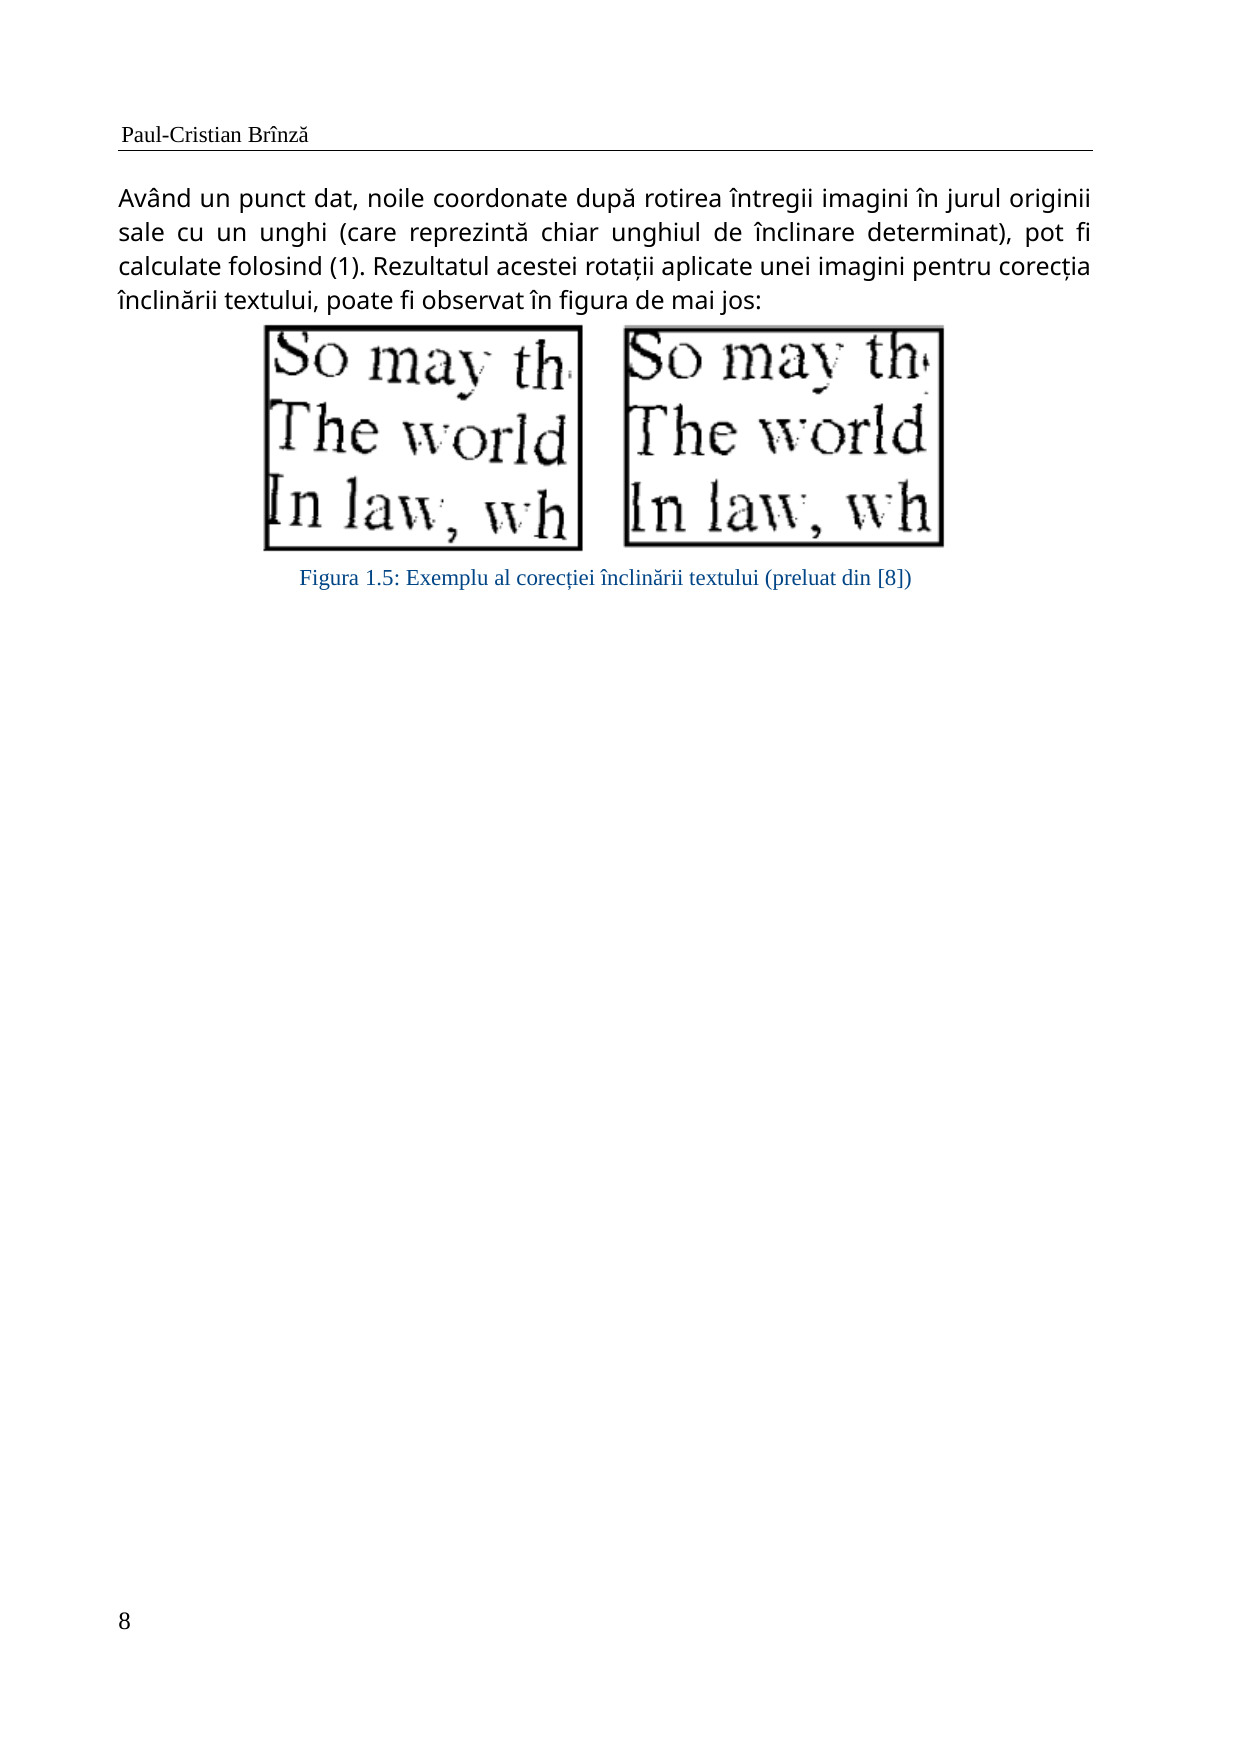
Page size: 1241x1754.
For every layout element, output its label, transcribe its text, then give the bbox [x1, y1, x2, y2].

text Având un punct dat, noile coordonate după rotirea întregii imagini în jurul originii sale cu un unghi (care reprezintă chiar unghiul de înclinare determinat), pot fi calculate folosind (1). Rezultatul acestei rotații aplicate unei imagini pentru corecția înclinării textului, poate fi observat în figura de mai jos: [118, 180, 1093, 316]
picture [245, 316, 966, 559]
text Figura 1.5: Exemplu al corecției înclinării textului (preluat din [8]) [245, 559, 966, 590]
